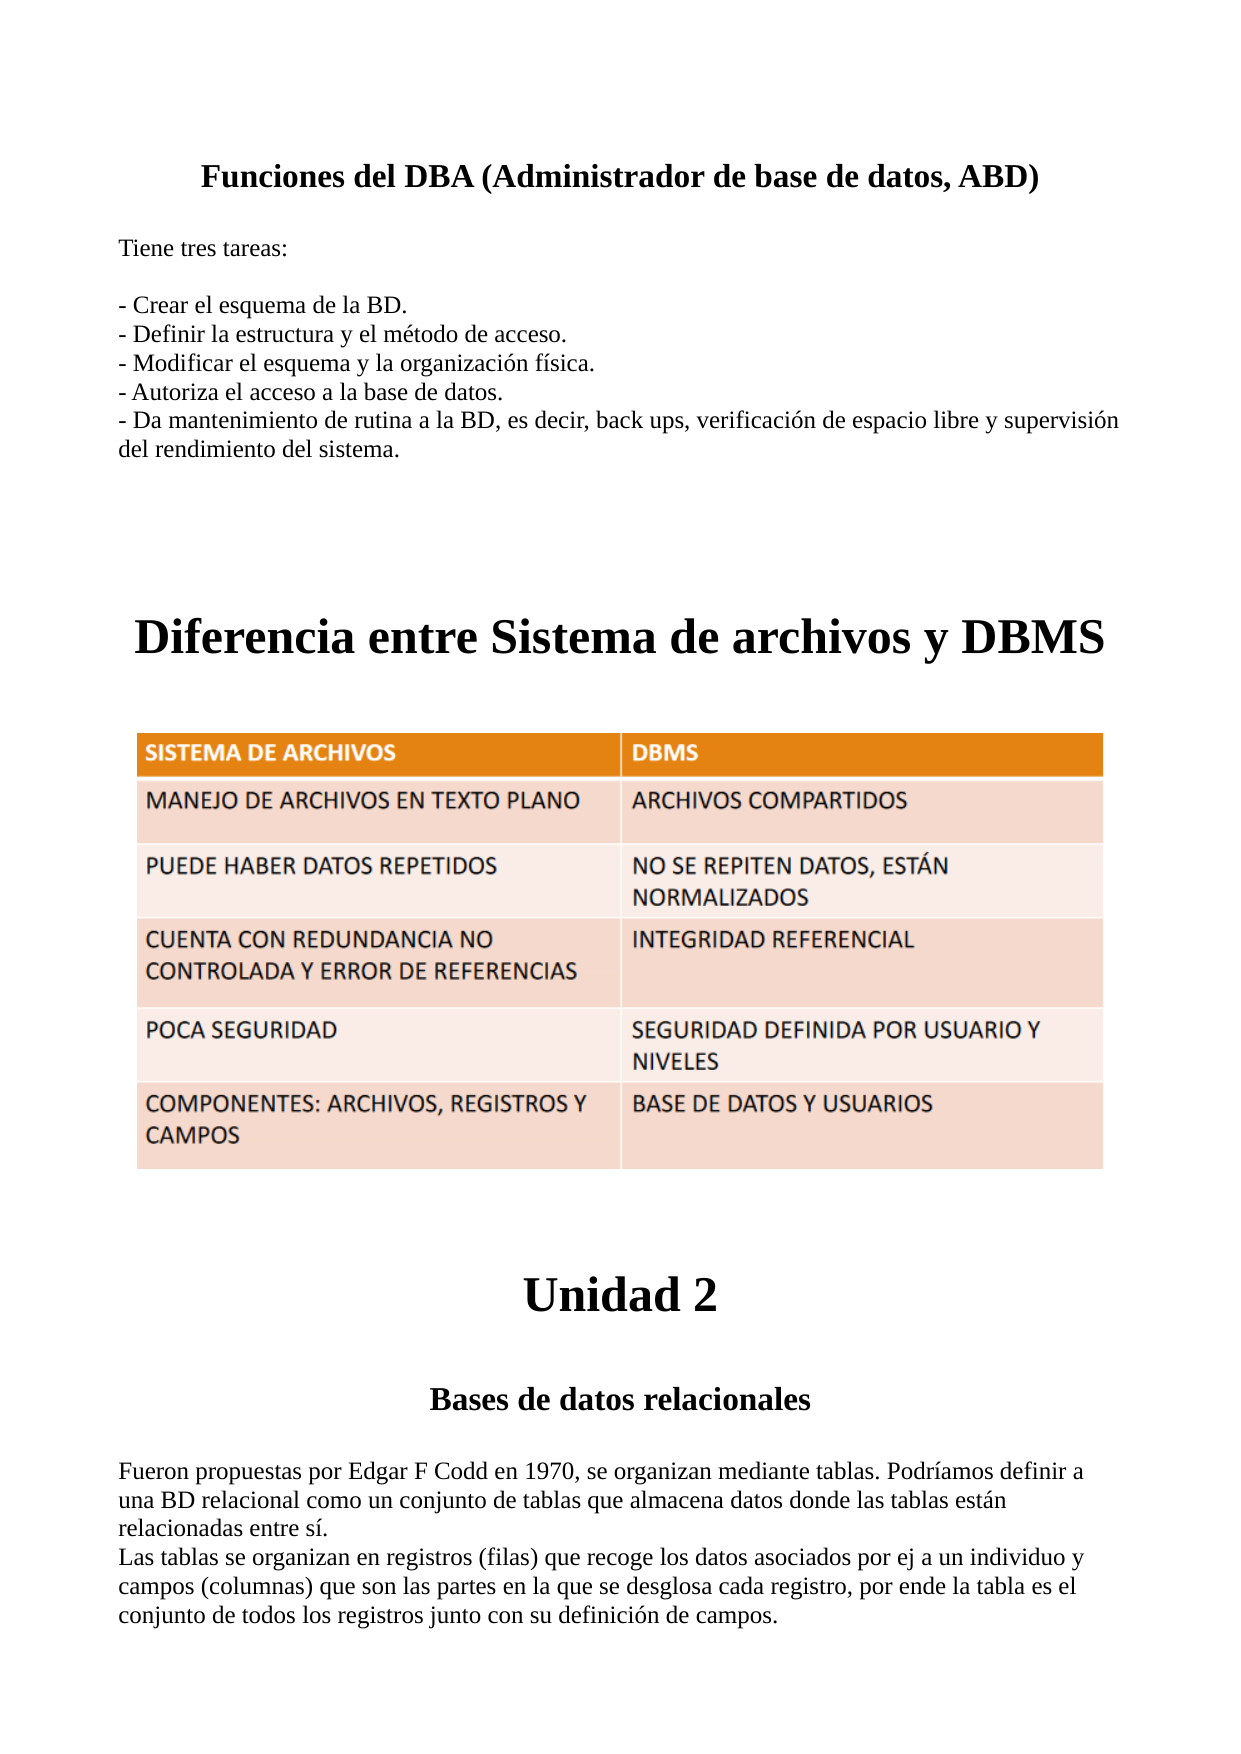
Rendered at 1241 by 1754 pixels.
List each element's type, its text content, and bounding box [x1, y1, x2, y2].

text - Crear el esquema de la BD. [118, 291, 1122, 319]
text - Definir la estructura y el método de acceso. [118, 319, 1122, 348]
text Diferencia entre Sistema de archivos y DBMS [118, 607, 1122, 664]
text Las tablas se organizan en registros (filas) que recoge los datos asociados por ej a un individuo y campos (columnas) que son las partes en la que se desglosa cada registro, por ende la tabla es el conjunto de todos los registros junto con su definición de campos. [118, 1542, 1122, 1628]
text Bases de datos relacionales [118, 1379, 1122, 1418]
text - Modificar el esquema y la organización física. [118, 348, 1122, 377]
text - Autoriza el acceso a la base de datos. [118, 377, 1122, 406]
text - Da mantenimiento de rutina a la BD, es decir, back ups, verificación de espacio libre y supervisión del rendimiento del sistema. [118, 406, 1122, 463]
text Unidad 2 [118, 1264, 1122, 1322]
text Tiene tres tareas: [118, 233, 1122, 262]
text Funciones del DBA (Administrador de base de datos, ABD) [118, 156, 1122, 195]
text Fueron propuestas por Edgar F Codd en 1970, se organizan mediante tablas. Podríamos definir a una BD relacional como un conjunto de tablas que almacena datos donde las tablas están relacionadas entre sí. [118, 1456, 1122, 1542]
picture [137, 733, 1104, 1169]
